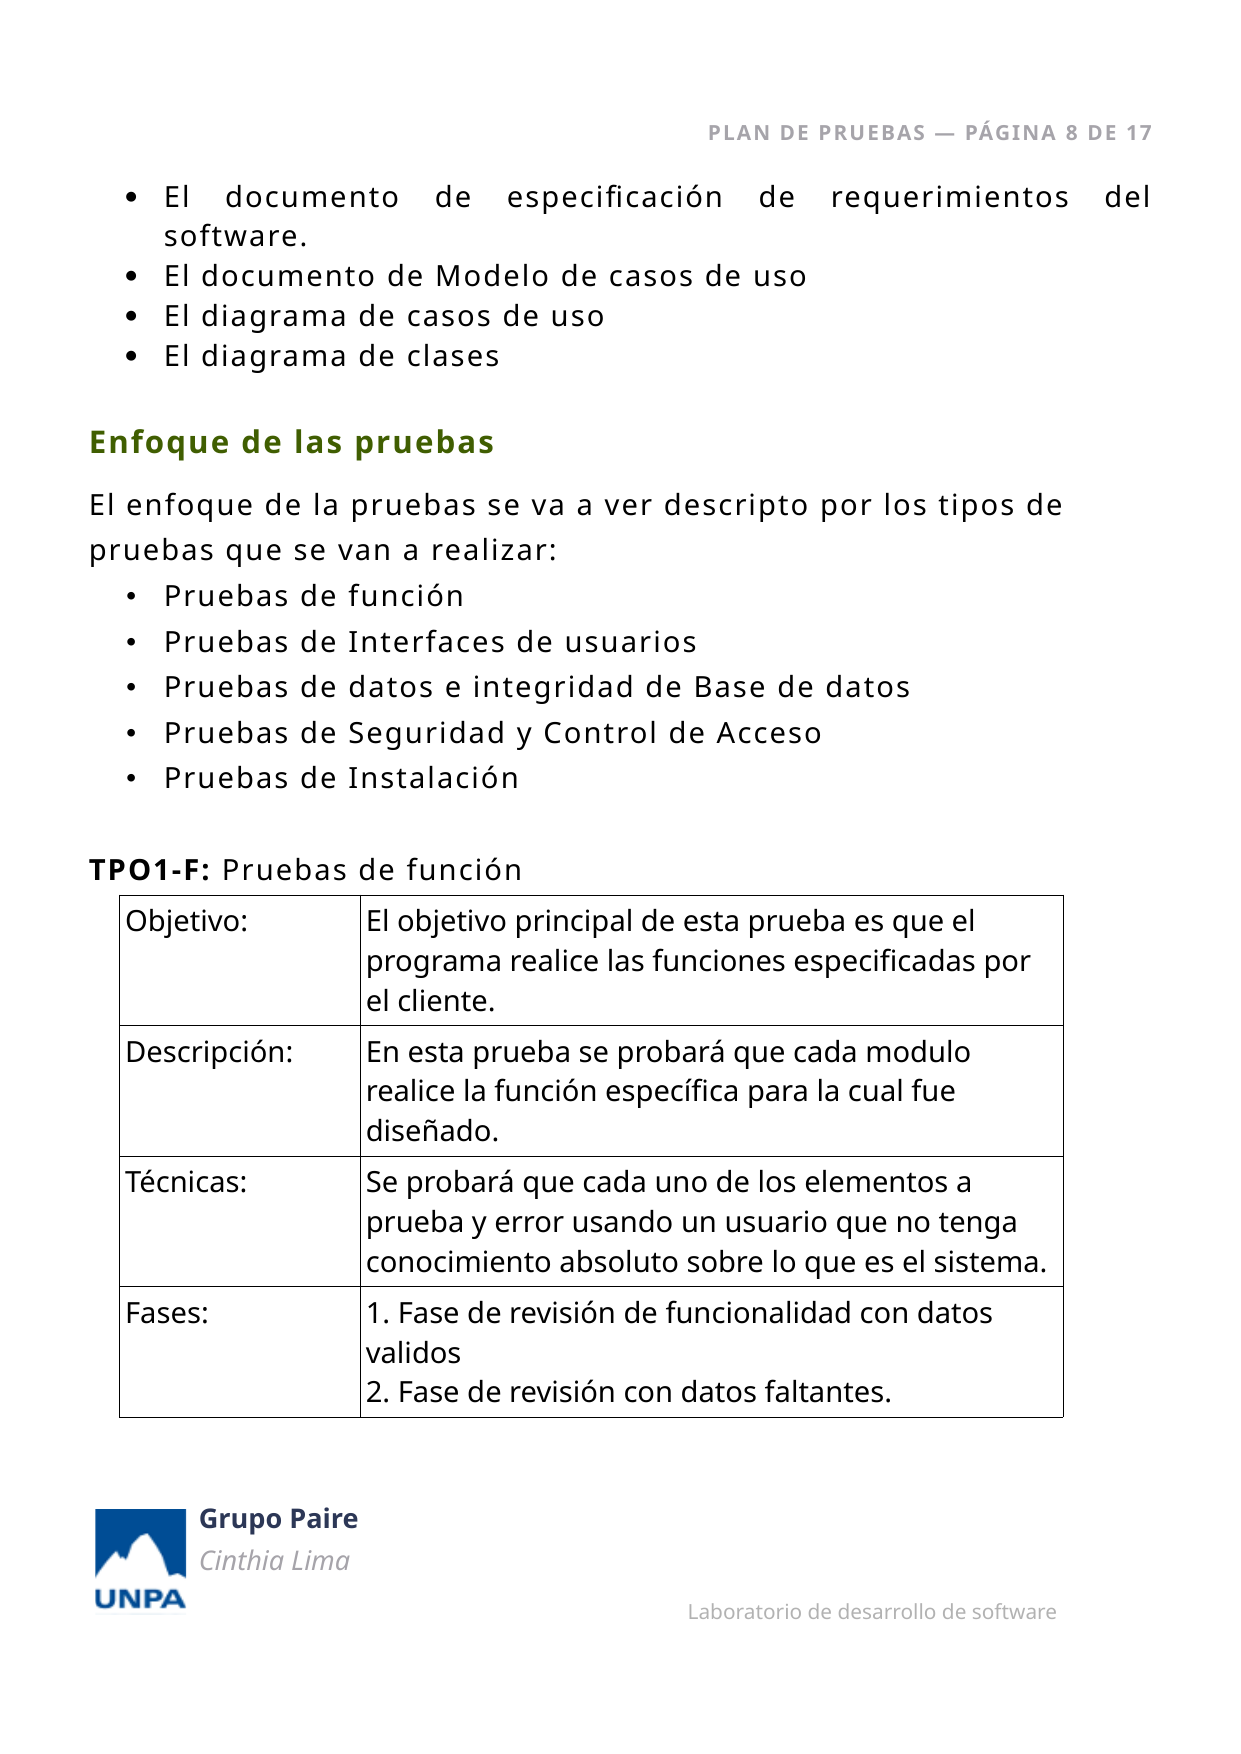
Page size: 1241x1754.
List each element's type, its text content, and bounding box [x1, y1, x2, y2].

table_cell Fases: [120, 1287, 360, 1417]
list Pruebas de función [126, 575, 1152, 615]
table_cell En esta prueba se probará que cada modulo realice la función específica para la cual fue diseñado. [361, 1026, 1063, 1156]
table_cell Técnicas: [120, 1157, 360, 1286]
list El documento de Modelo de casos de uso [126, 255, 1152, 295]
list El documento de especificación de requerimientos del software. [126, 176, 1152, 255]
table_cell Descripción: [120, 1026, 360, 1156]
list El diagrama de clases [126, 335, 1152, 374]
picture [95, 1509, 187, 1615]
list Pruebas de Instalación [126, 758, 1152, 797]
table_cell 1. Fase de revisión de funcionalidad con datos validos 2. Fase de revisión con datos faltantes. [361, 1287, 1063, 1417]
table_cell Se probará que cada uno de los elementos a prueba y error usando un usuario que no tenga conocimiento absoluto sobre lo que es el sistema. [361, 1157, 1063, 1286]
table_header Objetivo: [120, 896, 360, 1025]
list Pruebas de datos e integridad de Base de datos [126, 666, 1152, 706]
list El diagrama de casos de uso [126, 295, 1152, 335]
text El enfoque de la pruebas se va a ver descripto por los tipos de pruebas que se van a realizar: [88, 484, 1152, 569]
text TPO1-F: Pruebas de función [88, 849, 1152, 889]
list Pruebas de Seguridad y Control de Acceso [126, 712, 1152, 752]
list Pruebas de Interfaces de usuarios [126, 621, 1152, 661]
table_header El objetivo principal de esta prueba es que el programa realice las funciones especificadas por el cliente. [361, 896, 1063, 1025]
text Enfoque de las pruebas [88, 420, 1152, 463]
